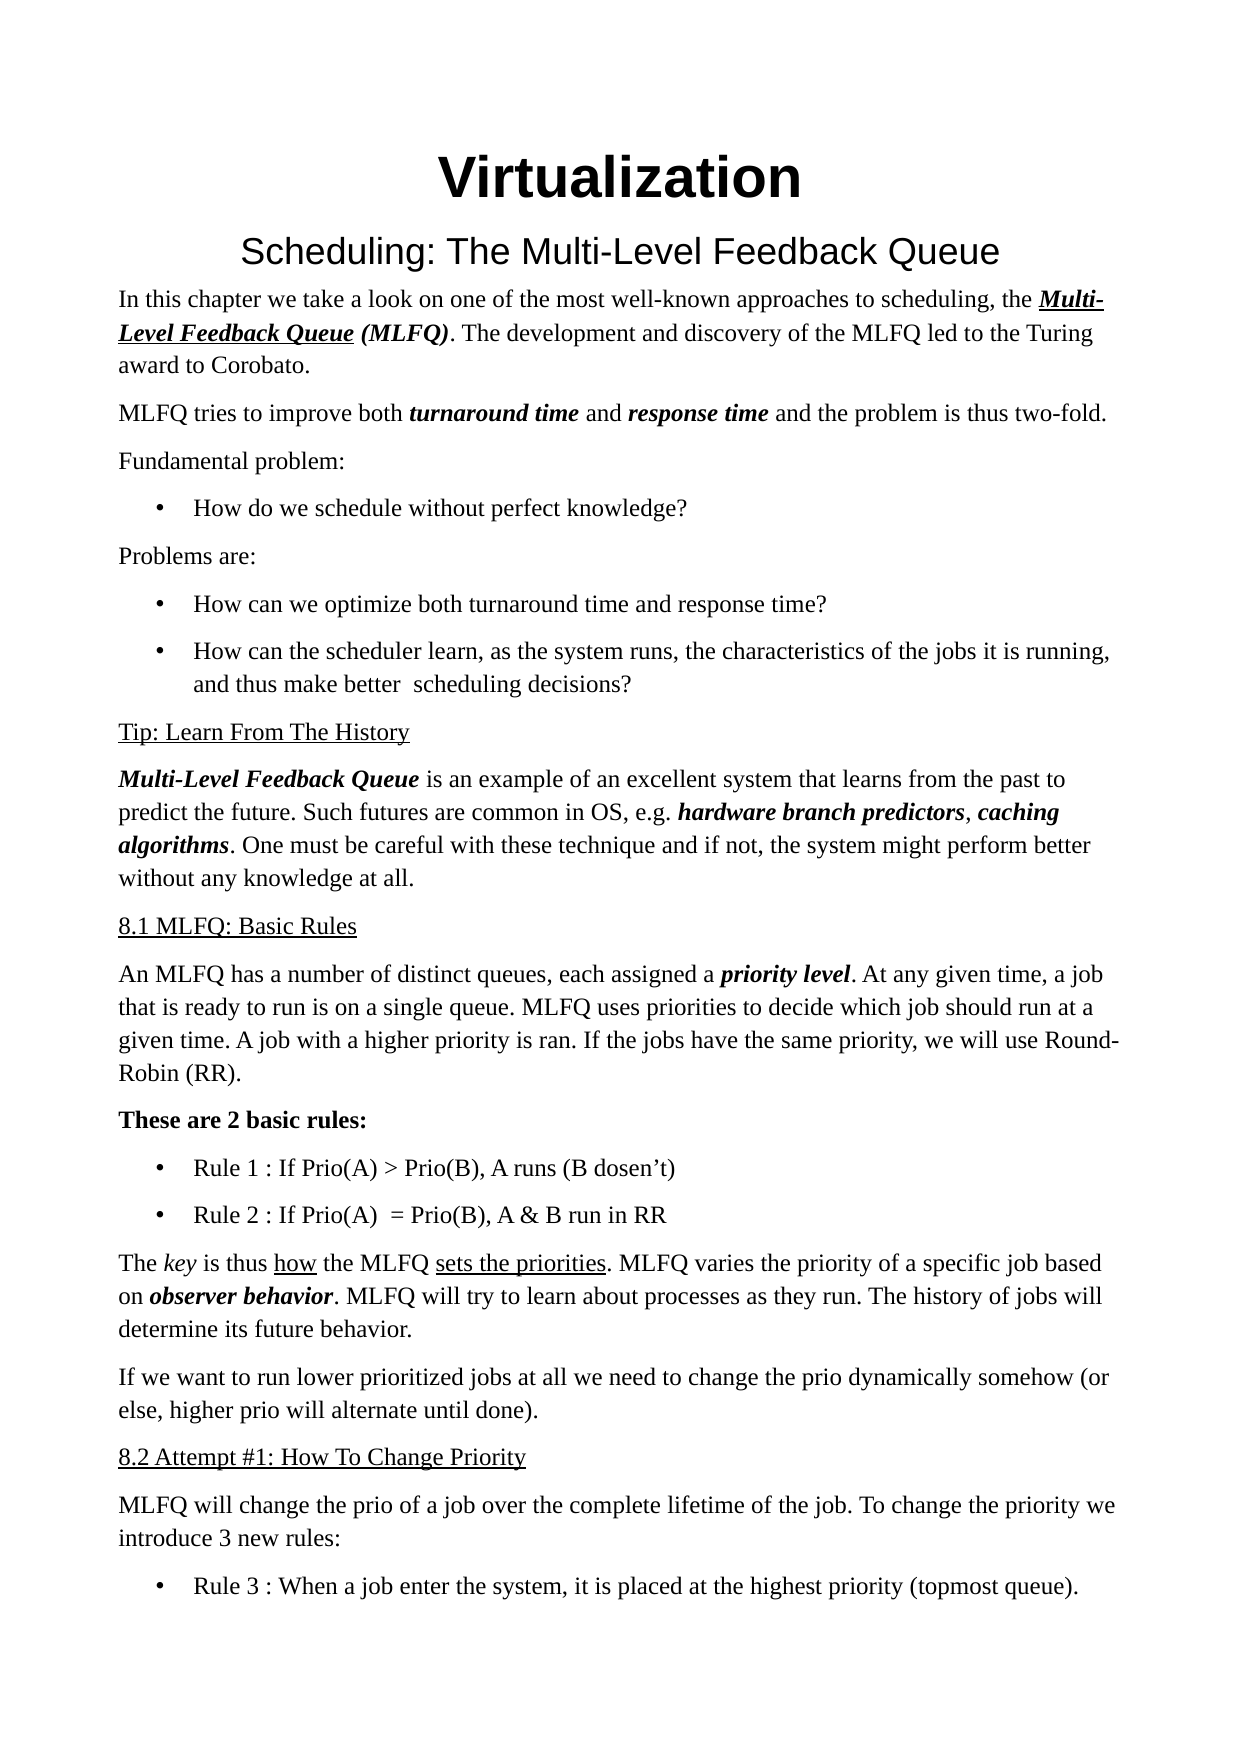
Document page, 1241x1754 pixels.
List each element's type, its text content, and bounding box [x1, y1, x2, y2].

subtitle Scheduling: The Multi-Level Feedback Queue [118, 229, 1122, 272]
text If we want to run lower prioritized jobs at all we need to change the prio dynamically somehow (or else, higher prio will alternate until done). [118, 1362, 1122, 1424]
list Rule 3 : When a job enter the system, it is placed at the highest priority (topmost queue). [156, 1571, 1122, 1599]
text Tip: Learn From The History [118, 717, 1122, 746]
text Multi-Level Feedback Queue is an example of an excellent system that learns from the past to predict the future. Such futures are common in OS, e.g. hardware branch predictors, caching algorithms. One must be careful with these technique and if not, the system might perform better without any knowledge at all. [118, 764, 1122, 892]
list How can the scheduler learn, as the system runs, the characteristics of the jobs it is running, and thus make better scheduling decisions? [156, 636, 1122, 698]
text These are 2 basic rules: [118, 1105, 1122, 1134]
list Rule 2 : If Prio(A) = Prio(B), A & B run in RR [156, 1201, 1122, 1229]
text In this chapter we take a look on one of the most well-known approaches to scheduling, the Multi-Level Feedback Queue (MLFQ). The development and discovery of the MLFQ led to the Turing award to Corobato. [118, 284, 1122, 379]
text MLFQ will change the prio of a job over the complete lifetime of the job. To change the priority we introduce 3 new rules: [118, 1490, 1122, 1552]
text 8.1 MLFQ: Basic Rules [118, 911, 1122, 940]
text MLFQ tries to improve both turnaround time and response time and the problem is thus two-fold. [118, 398, 1122, 427]
text Fundamental problem: [118, 446, 1122, 474]
text The key is thus how the MLFQ sets the priorities. MLFQ varies the priority of a specific job based on observer behavior. MLFQ will try to learn about processes as they run. The history of jobs will determine its future behavior. [118, 1248, 1122, 1343]
text Problems are: [118, 541, 1122, 570]
text An MLFQ has a number of distinct queues, each assigned a priority level. At any given time, a job that is ready to run is on a single queue. MLFQ uses priorities to decide which job should run at a given time. A job with a higher priority is ran. If the jobs have the same priority, we will use Round-Robin (RR). [118, 959, 1122, 1087]
title Virtualization [118, 143, 1122, 210]
list How can we optimize both turnaround time and response time? [156, 589, 1122, 617]
text 8.2 Attempt #1: How To Change Priority [118, 1442, 1122, 1471]
list How do we schedule without perfect knowledge? [156, 493, 1122, 522]
list Rule 1 : If Prio(A) > Prio(B), A runs (B dosen’t) [156, 1153, 1122, 1182]
